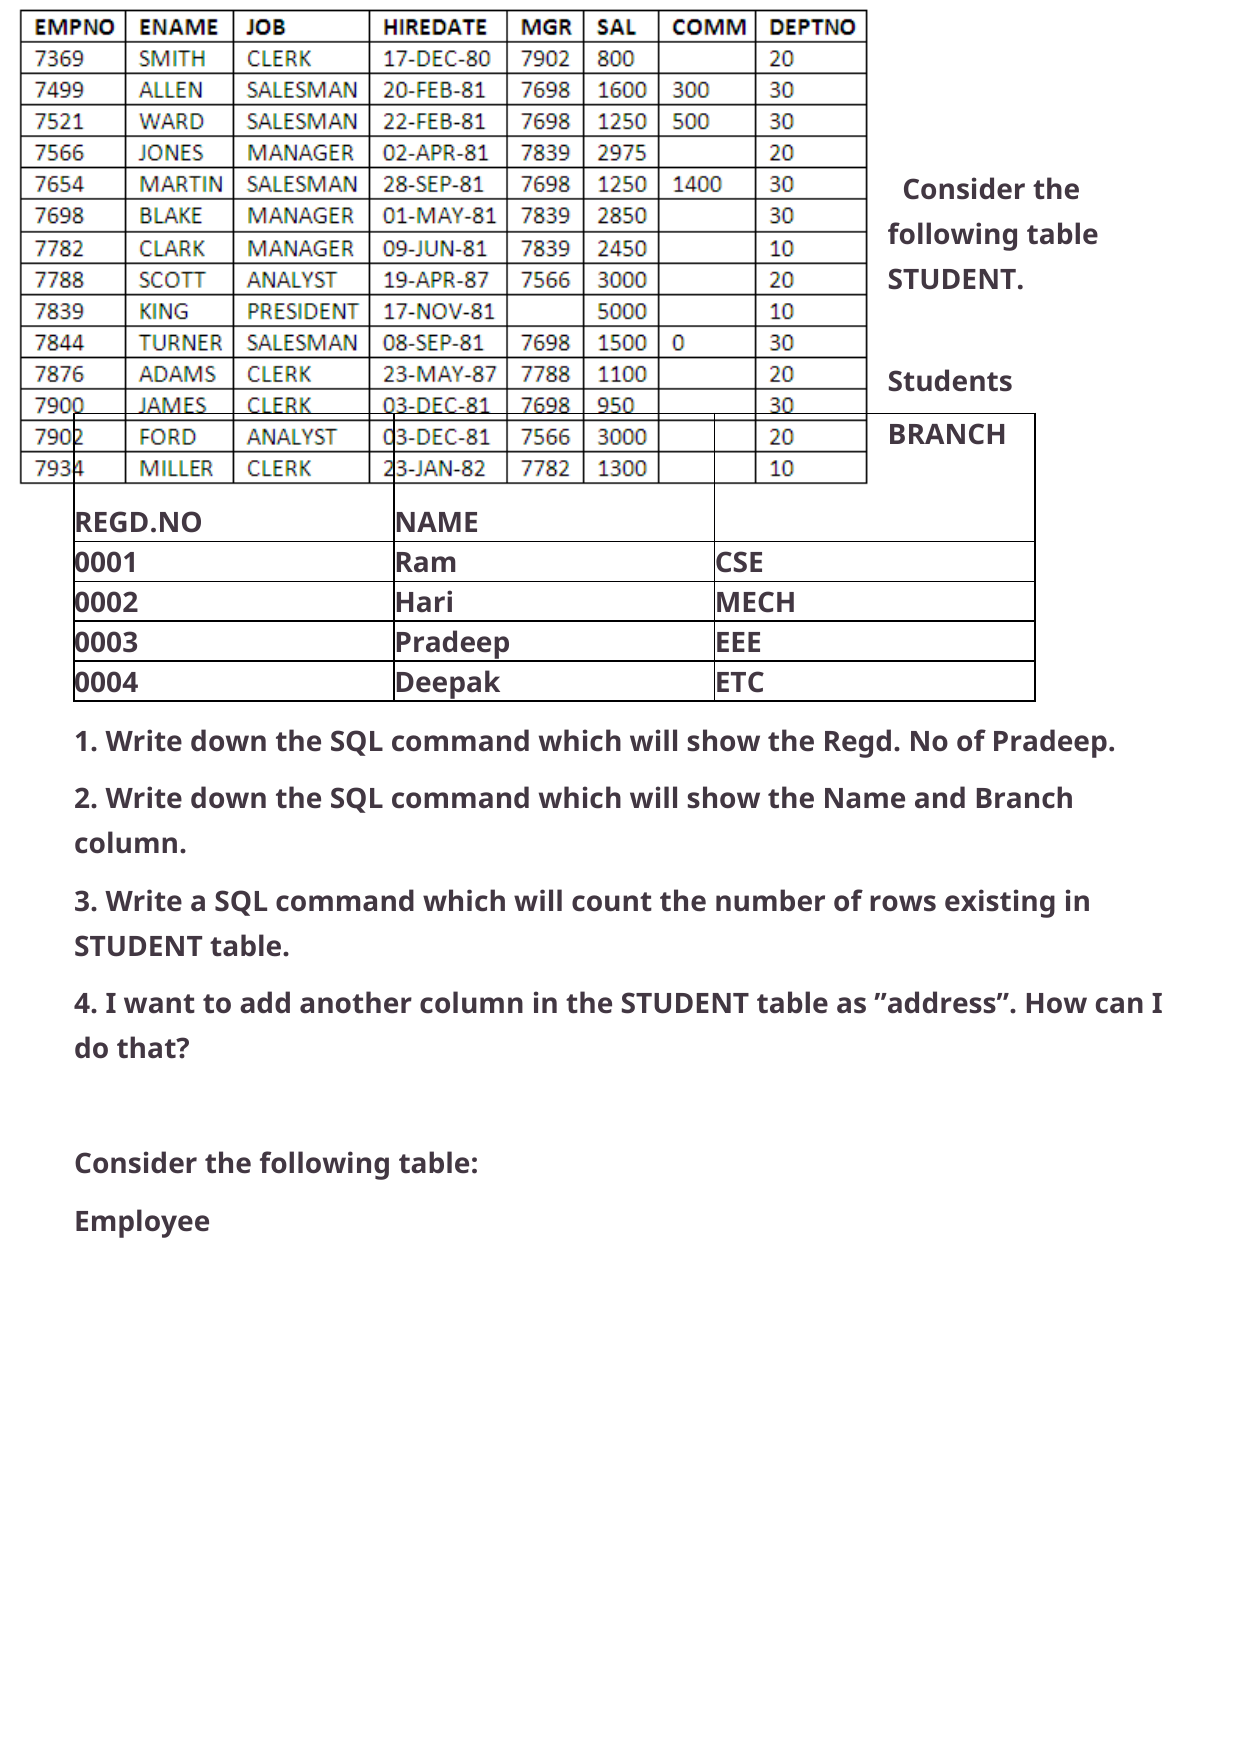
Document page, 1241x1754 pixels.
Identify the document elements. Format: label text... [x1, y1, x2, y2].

table_cell 0001 [75, 542, 393, 581]
table_header NAME [395, 503, 714, 541]
table_cell 0003 [75, 622, 393, 660]
picture [395, 414, 714, 503]
table_cell Hari [395, 582, 714, 620]
table_cell CSE [715, 542, 1034, 581]
table_cell Ram [395, 542, 714, 581]
text Consider the following table STUDENT. [888, 162, 1181, 342]
table_cell EEE [715, 622, 1034, 660]
text Consider the following table: [74, 1137, 1181, 1182]
table_cell Deepak [395, 662, 714, 700]
table_cell MECH [715, 582, 1034, 620]
picture [715, 414, 888, 503]
table_cell 0002 [75, 582, 393, 620]
text Students [888, 355, 1181, 400]
text 1. Write down the SQL command which will show the Regd. No of Pradeep. [74, 714, 1181, 759]
text 2. Write down the SQL command which will show the Name and Branch column. [74, 772, 1181, 862]
table_cell ETC [715, 662, 1034, 700]
table_cell 0004 [75, 662, 393, 700]
picture [0, 0, 888, 503]
table_cell Pradeep [395, 622, 714, 660]
text 4. I want to add another column in the STUDENT table as ”address”. How can I do that? [74, 977, 1181, 1067]
text Employee [74, 1194, 1181, 1239]
picture [75, 414, 393, 503]
table_header REGD.NO [75, 503, 393, 541]
text 3. Write a SQL command which will count the number of rows existing in STUDENT table. [74, 874, 1181, 964]
table_header BRANCH [715, 414, 1034, 541]
